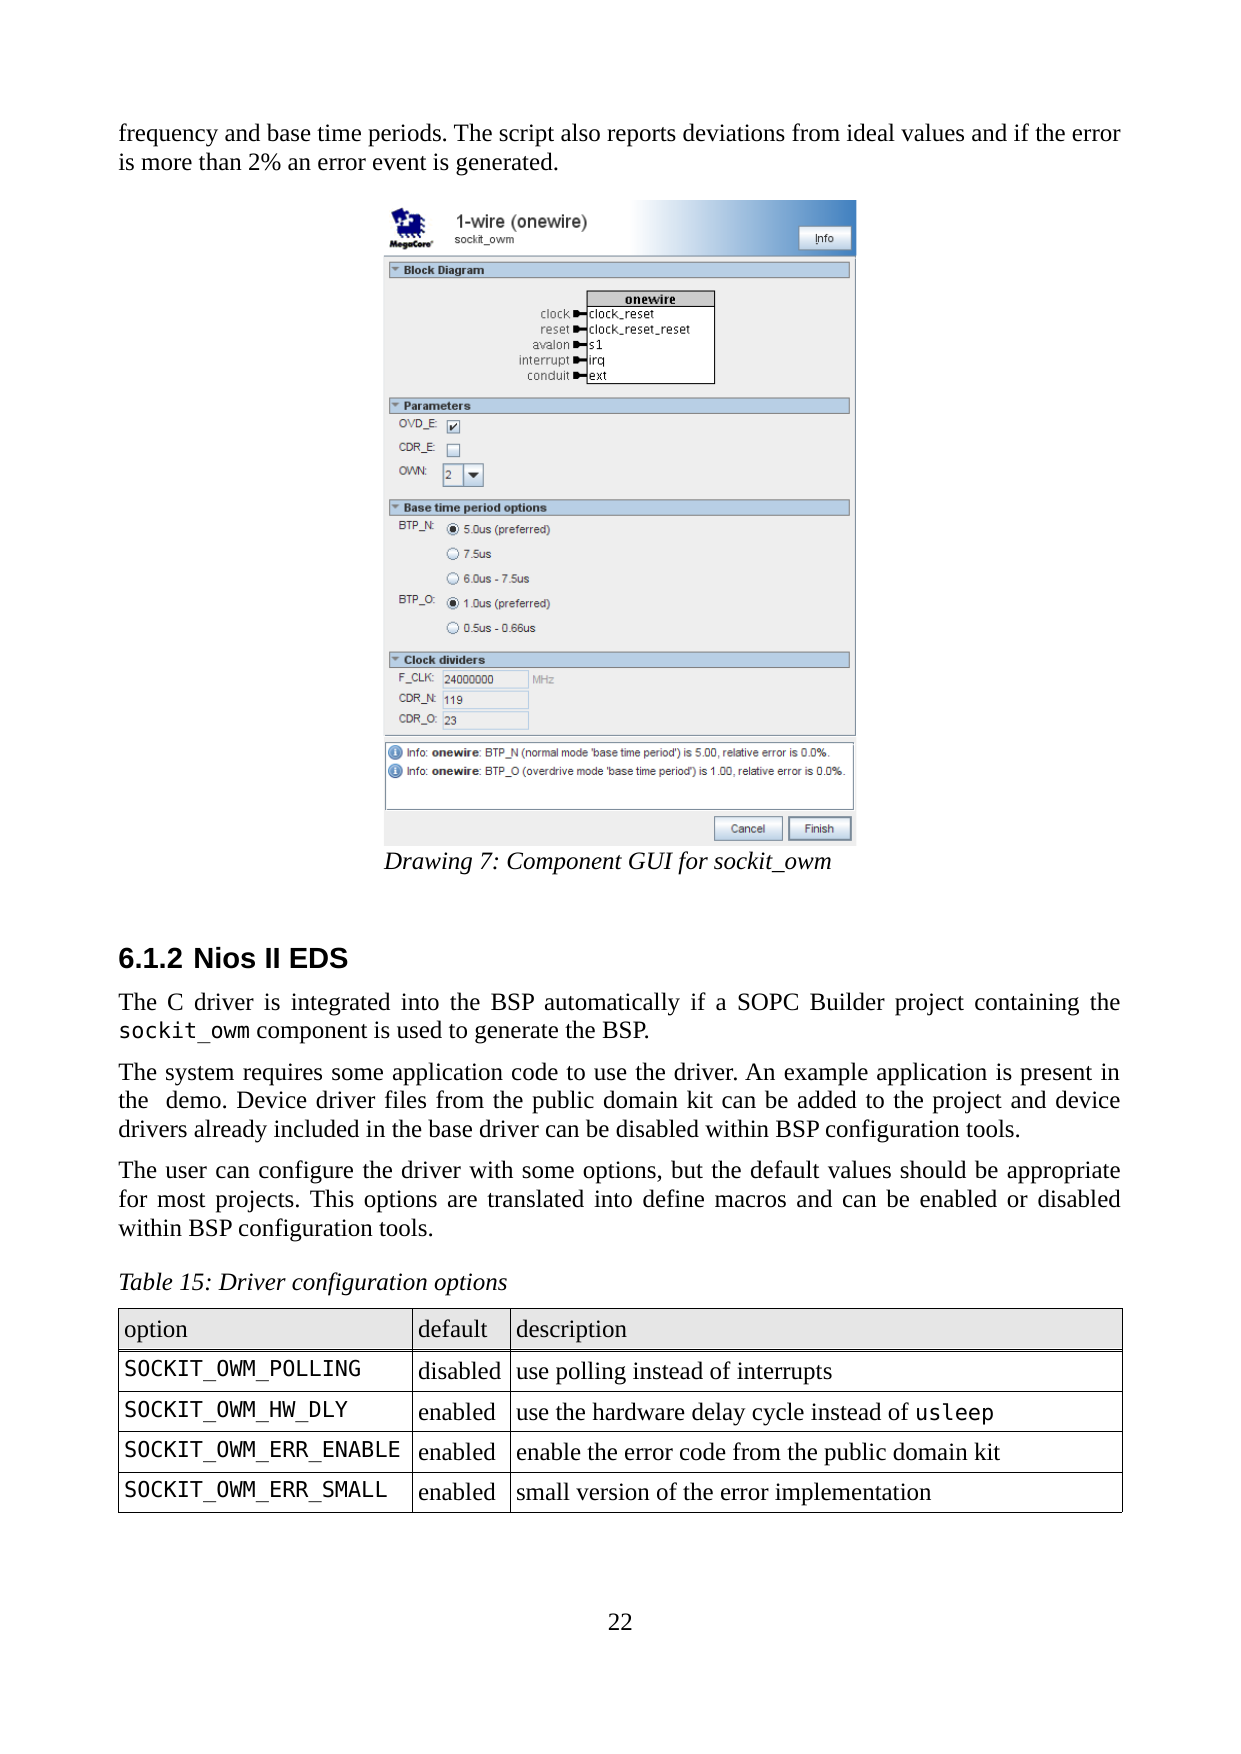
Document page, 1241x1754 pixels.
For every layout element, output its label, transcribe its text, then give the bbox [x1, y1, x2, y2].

table_cell enabled [413, 1473, 510, 1512]
table_cell enabled [413, 1432, 510, 1472]
text The system requires some application code to use the driver. An example application is present in the demo. Device driver files from the public domain kit can be added to the project and device drivers already included in the base driver can be disabled within BSP configuration tools. [118, 1057, 1122, 1143]
text The C driver is integrated into the BSP automatically if a SOPC Builder project containing the sockit_owm component is used to generate the BSP. [118, 987, 1122, 1044]
table_cell enable the error code from the public domain kit [511, 1432, 1122, 1472]
table_cell enabled [413, 1392, 510, 1431]
table_cell SOCKIT_OWM_HW_DLY [119, 1392, 412, 1431]
table_cell SOCKIT_OWM_ERR_ENABLE [119, 1432, 412, 1472]
table_cell SOCKIT_OWM_ERR_SMALL [119, 1473, 412, 1512]
text Drawing 8: Component GUI for sockit_owm [384, 846, 856, 874]
text The user can configure the driver with some options, but the default values should be appropriate for most projects. This options are translated into define macros and can be enabled or disabled within BSP configuration tools. [118, 1156, 1122, 1242]
table_cell small version of the error implementation [511, 1473, 1122, 1512]
table_cell SOCKIT_OWM_POLLING [119, 1352, 412, 1391]
subtitle Nios II EDS [118, 941, 1122, 974]
table_header description [511, 1309, 1122, 1348]
picture [383, 200, 857, 846]
table_cell disabled [413, 1352, 510, 1391]
text frequency and base time periods. The script also reports deviations from ideal values and if the error is more than 2% an error event is generated. [118, 118, 1122, 176]
table_cell use polling instead of interrupts [511, 1352, 1122, 1391]
text Table 15: Driver configuration options [118, 1267, 1122, 1296]
table_header default [413, 1309, 510, 1348]
table_header option [119, 1309, 412, 1348]
table_cell use the hardware delay cycle instead of usleep [511, 1392, 1122, 1431]
